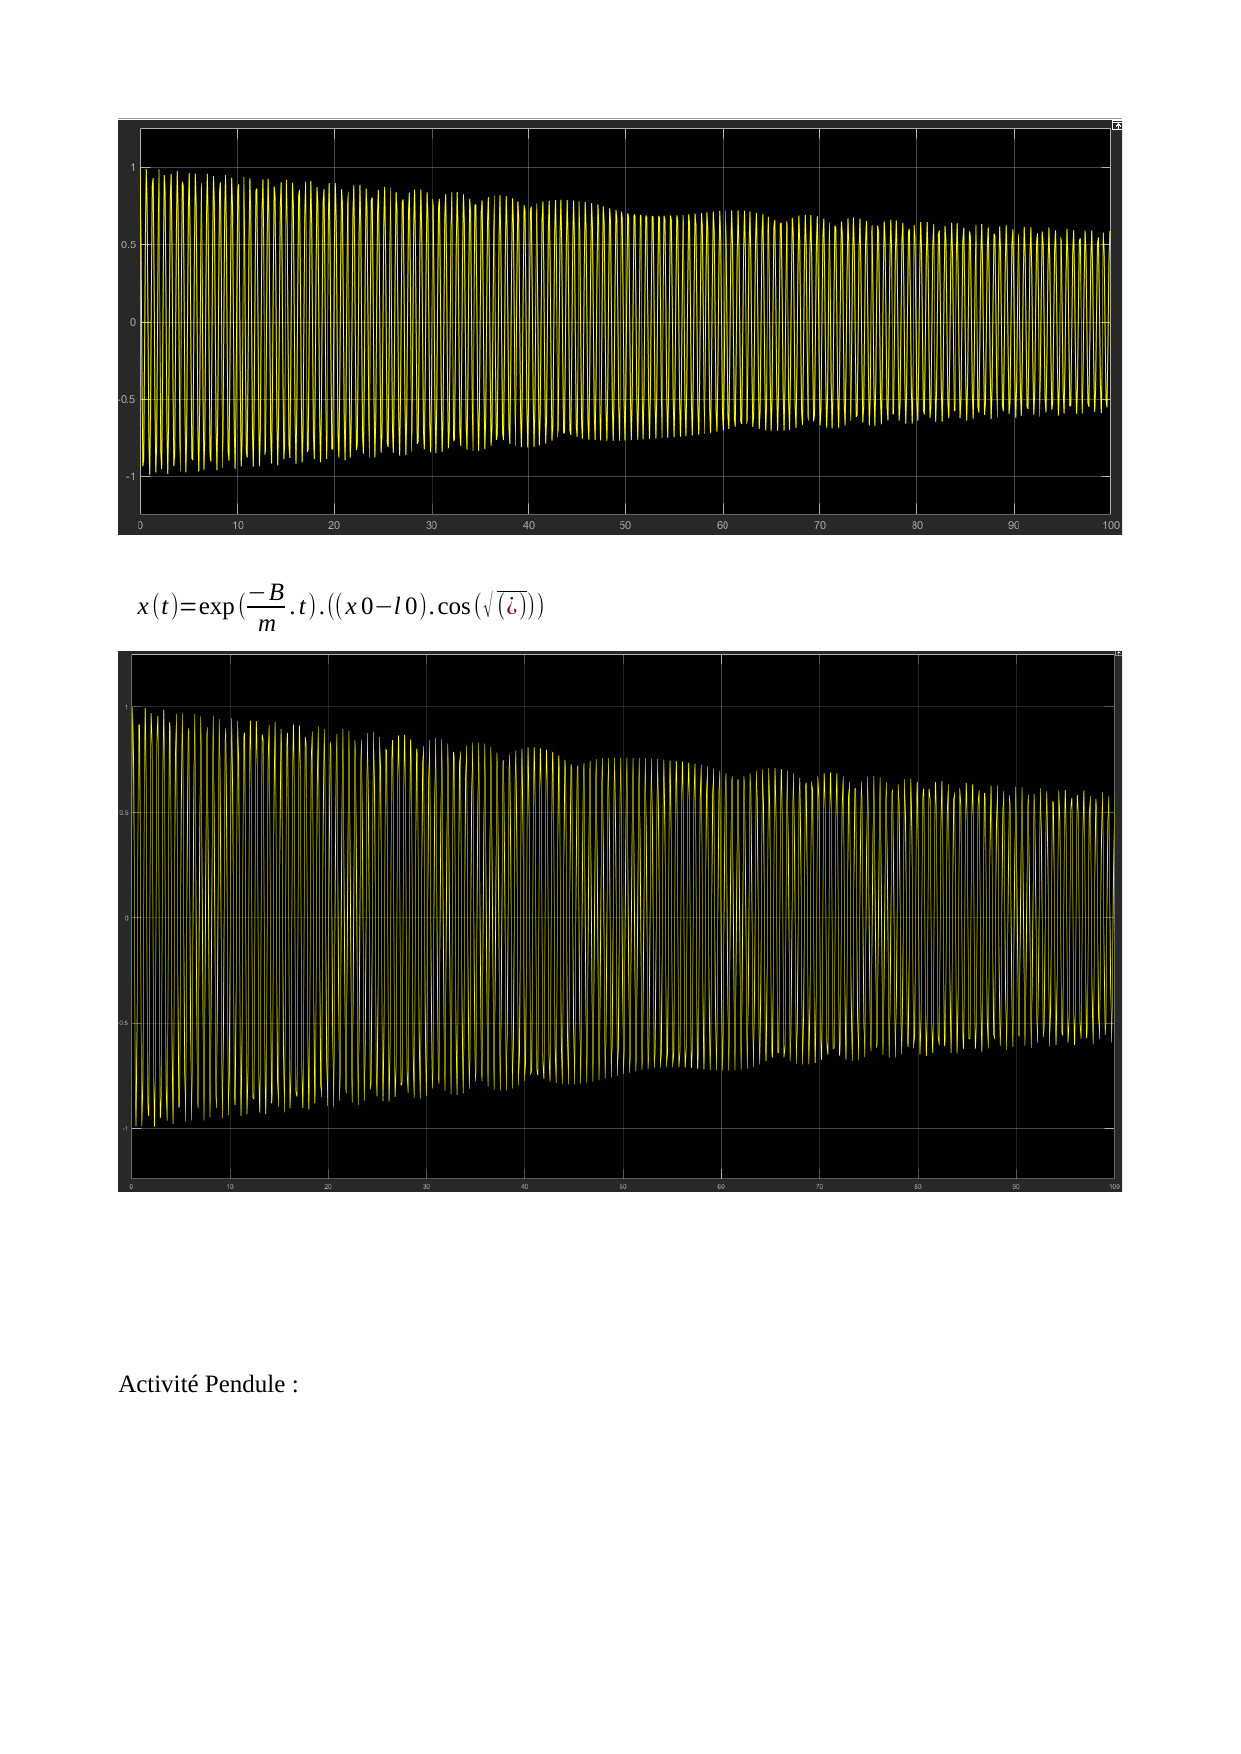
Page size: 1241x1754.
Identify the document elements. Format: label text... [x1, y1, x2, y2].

picture [118, 118, 1123, 535]
text Activité Pendule : [118, 1368, 1122, 1398]
picture [118, 651, 1123, 1192]
